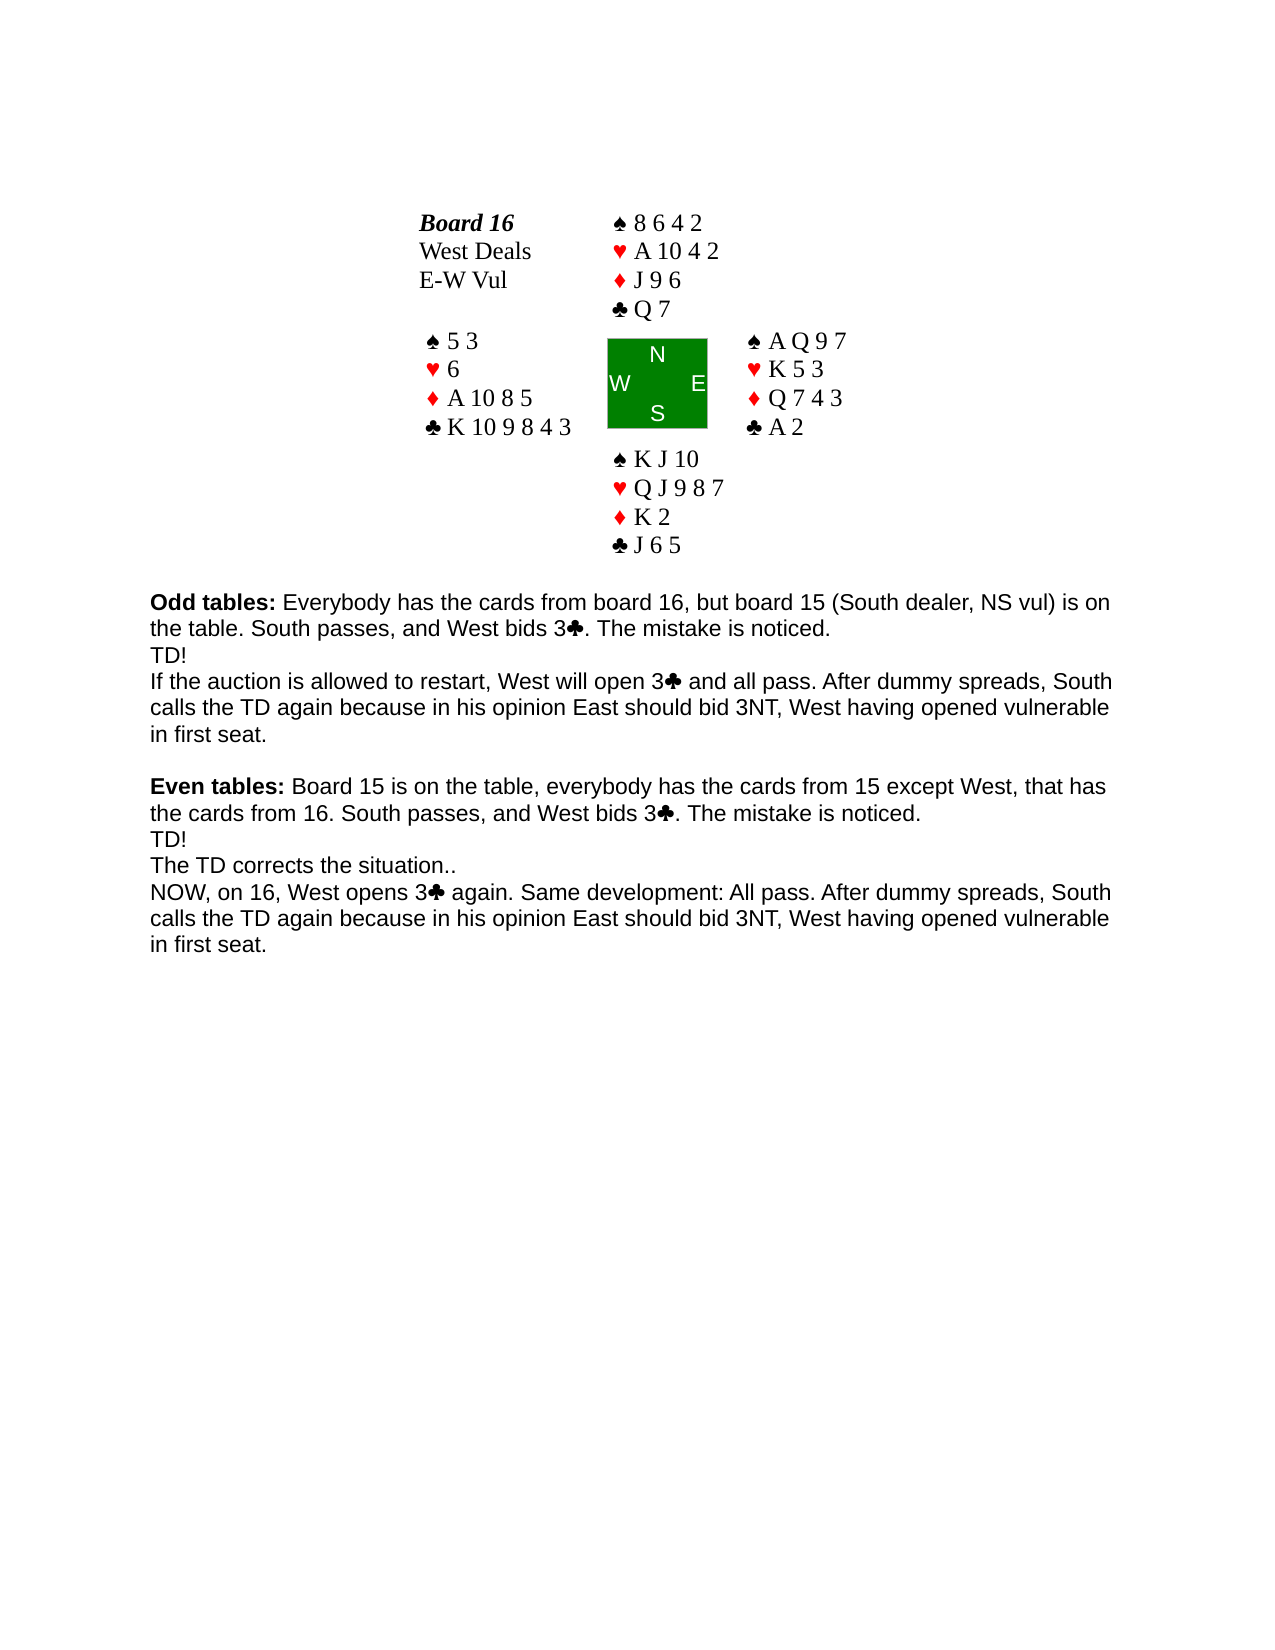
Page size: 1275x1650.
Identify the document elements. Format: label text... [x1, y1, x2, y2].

table_cell ♥ [742, 355, 766, 383]
table_header [575, 326, 599, 441]
table_cell K 5 3 [766, 355, 849, 383]
table_cell ♦ [607, 502, 632, 530]
text If the auction is allowed to restart, West will open 3 and all pass. After dummy spreads, South calls the TD again because in his opinion East should bid 3NT, West having opened vulnerable in first seat. [150, 668, 1125, 747]
table_header A Q 9 7 [766, 326, 849, 354]
table_cell W [608, 369, 660, 398]
table_cell Q 7 [632, 294, 722, 323]
table_cell [606, 443, 858, 561]
text Odd tables: Everybody has the cards from board 16, but board 15 (South dealer, NS vul) is on the table. South passes, and West bids 3. The mistake is noticed. [150, 589, 1125, 642]
table_cell ♦ [607, 265, 632, 294]
text Even tables: Board 15 is on the table, everybody has the cards from 15 except West, that has the cards from 16. South passes, and West bids 3. The mistake is noticed. [150, 773, 1125, 826]
table_cell ♥ [607, 473, 632, 502]
table_header ♠ [420, 326, 445, 354]
table_cell Q 7 4 3 [766, 383, 849, 412]
table_header ♠ [607, 208, 632, 236]
table_cell A 10 4 2 [632, 236, 722, 265]
table_cell ♦ [742, 383, 766, 412]
text TD! [150, 642, 1125, 668]
table_cell S [608, 398, 707, 428]
table_cell ♥ [420, 355, 445, 383]
table_cell E [668, 369, 707, 398]
table_header ♠ [742, 326, 766, 354]
table_cell ♣ [420, 412, 445, 441]
table_cell J 9 6 [632, 265, 722, 294]
table_header ♠ [607, 444, 632, 473]
table_cell [660, 369, 668, 398]
table_cell ♦ [420, 383, 445, 412]
table_cell [417, 324, 606, 443]
table_cell J 6 5 [632, 530, 726, 559]
table_cell A 2 [766, 412, 849, 441]
table_cell ♥ [607, 236, 632, 265]
table_cell [714, 324, 858, 443]
table_cell [417, 443, 606, 561]
table_header 8 6 4 2 [632, 208, 722, 236]
table_header Board 16 West Deals E-W Vul [417, 206, 606, 324]
table_header [715, 326, 740, 441]
text The TD corrects the situation.. [150, 852, 1125, 879]
table_cell A 10 8 5 [445, 383, 573, 412]
table_cell ♣ [607, 294, 632, 323]
table_cell Q J 9 8 7 [632, 473, 726, 502]
table_header 5 3 [445, 326, 573, 354]
text TD! [150, 826, 1125, 852]
table_cell [606, 324, 713, 443]
table_header N [608, 339, 707, 369]
table_cell ♣ [607, 530, 632, 559]
table_header [606, 206, 858, 324]
table_cell 6 [445, 355, 573, 383]
table_cell K 2 [632, 502, 726, 530]
text NOW, on 16, West opens 3 again. Same development: All pass. After dummy spreads, South calls the TD again because in his opinion East should bid 3NT, West having opened vulnerable in first seat. [150, 879, 1125, 958]
table_cell ♣ [742, 412, 766, 441]
table_header K J 10 [632, 444, 726, 473]
table_cell K 10 9 8 4 3 [445, 412, 573, 441]
